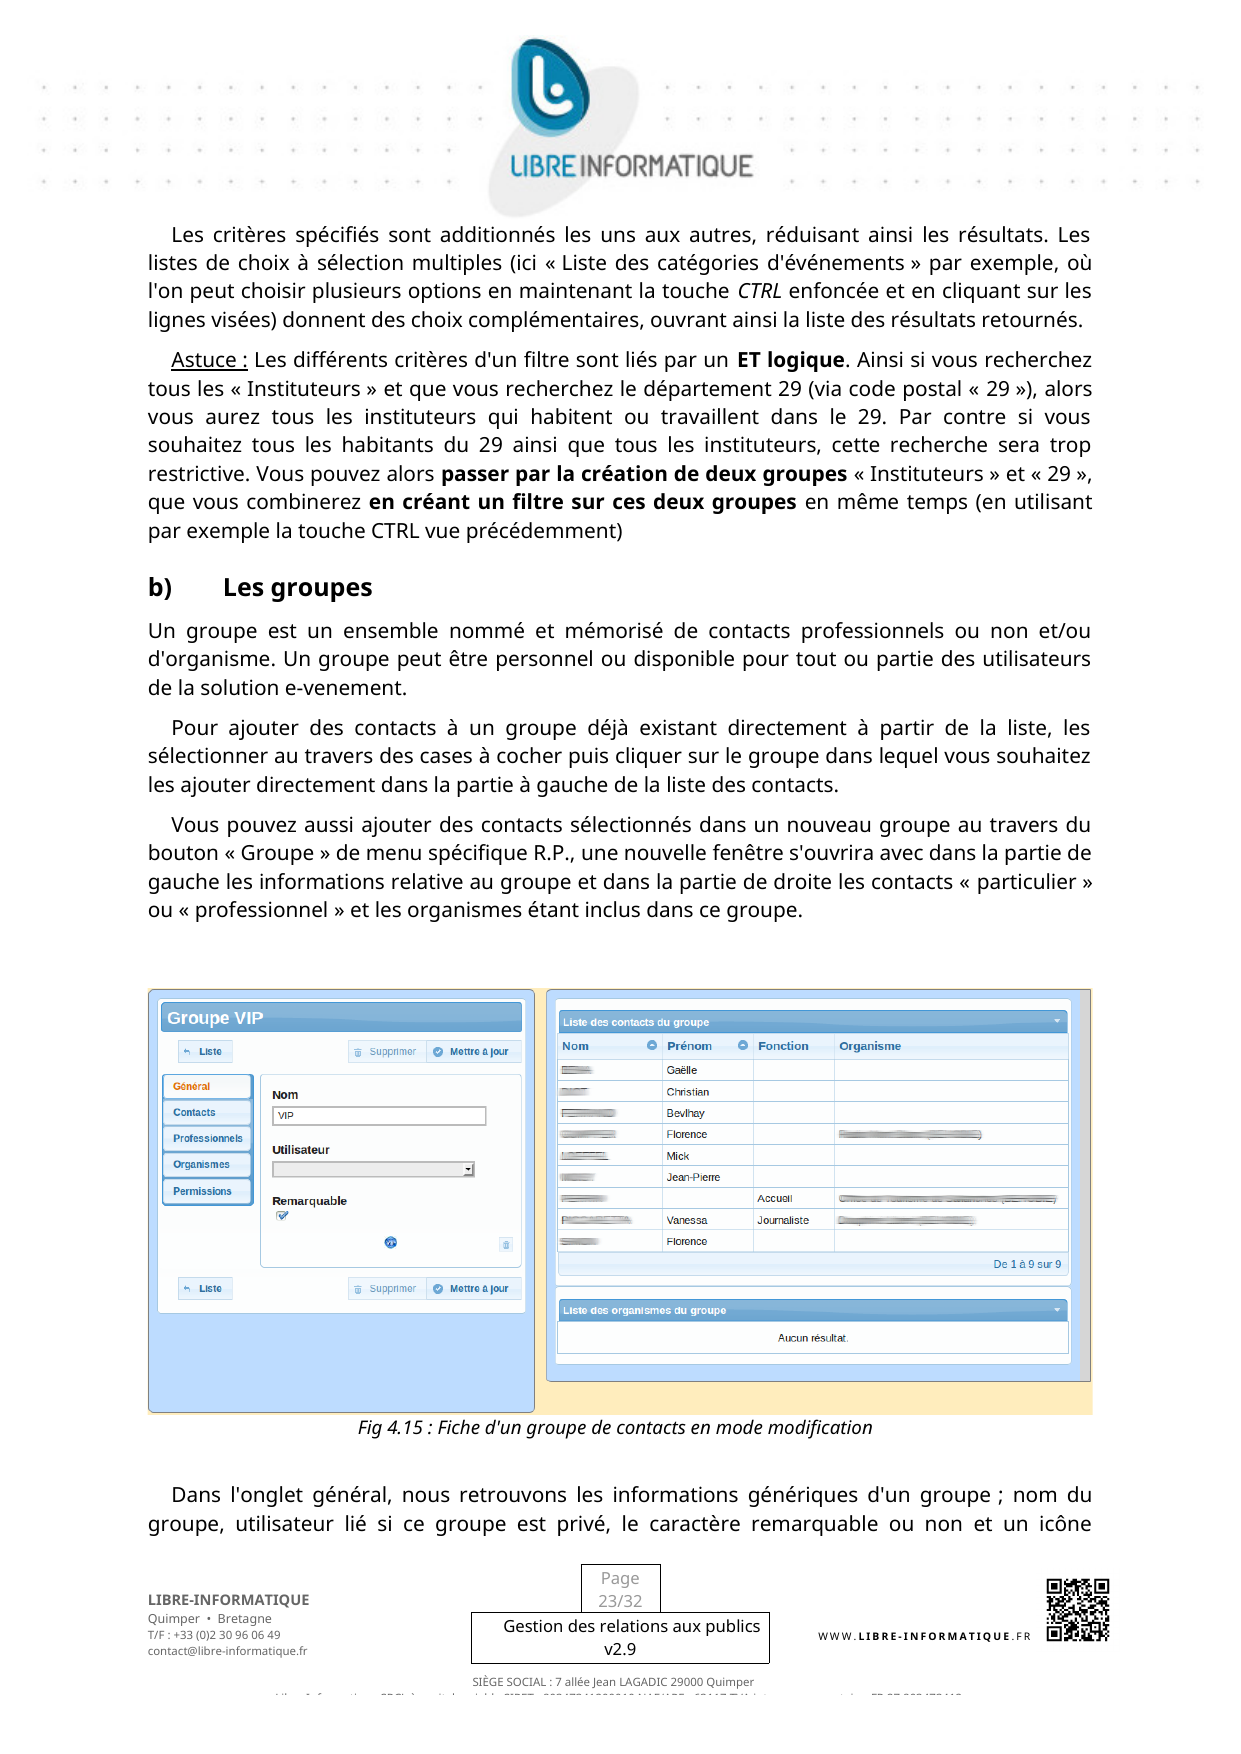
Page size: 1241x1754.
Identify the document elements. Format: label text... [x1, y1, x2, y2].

picture [147, 988, 1093, 1415]
subtitle Les groupes [148, 569, 1093, 603]
text Un groupe est un ensemble nommé et mémorisé de contacts professionnels ou non et/ou d'organisme. Un groupe peut être personnel ou disponible pour tout ou partie des utilisateurs de la solution e-venement. [148, 616, 1093, 701]
text Pour ajouter des contacts à un groupe déjà existant directement à partir de la liste, les sélectionner au travers des cases à cocher puis cliquer sur le groupe dans lequel vous souhaitez les ajouter directement dans la partie à gauche de la liste des contacts. [148, 713, 1093, 798]
text Fig 4.14 : Fiche d'un groupe de contacts en mode modification [148, 1415, 1093, 1440]
text Dans l'onglet général, nous retrouvons les informations génériques d'un groupe ; nom du groupe, utilisateur lié si ce groupe est privé, le caractère remarquable ou non et un icône [148, 1480, 1093, 1537]
text Astuce : Les différents critères d'un filtre sont liés par un ET logique. Ainsi si vous recherchez tous les « Instituteurs » et que vous recherchez le département 29 (via code postal « 29 »), alors vous aurez tous les instituteurs qui habitent ou travaillent dans le 29. Par contre si vous souhaitez tous les habitants du 29 ainsi que tous les instituteurs, cette recherche sera trop restrictive. Vous pouvez alors passer par la création de deux groupes « Instituteurs » et « 29 », que vous combinerez en créant un filtre sur ces deux groupes en même temps (en utilisant par exemple la touche CTRL vue précédemment) [148, 345, 1093, 544]
picture [1036, 1568, 1120, 1652]
text Vous pouvez aussi ajouter des contacts sélectionnés dans un nouveau groupe au travers du bouton « Groupe » de menu spécifique R.P., une nouvelle fenêtre s'ouvrira avec dans la partie de gauche les informations relative au groupe et dans la partie de droite les contacts « particulier » ou « professionnel » et les organismes étant inclus dans ce groupe. [148, 810, 1093, 924]
text Les critères spécifiés sont additionnés les uns aux autres, réduisant ainsi les résultats. Les listes de choix à sélection multiples (ici « Liste des catégories d'événements » par exemple, où l'on peut choisir plusieurs options en maintenant la touche CTRL enfoncée et en cliquant sur les lignes visées) donnent des choix complémentaires, ouvrant ainsi la liste des résultats retournés. [148, 220, 1093, 333]
picture [27, 35, 1213, 220]
